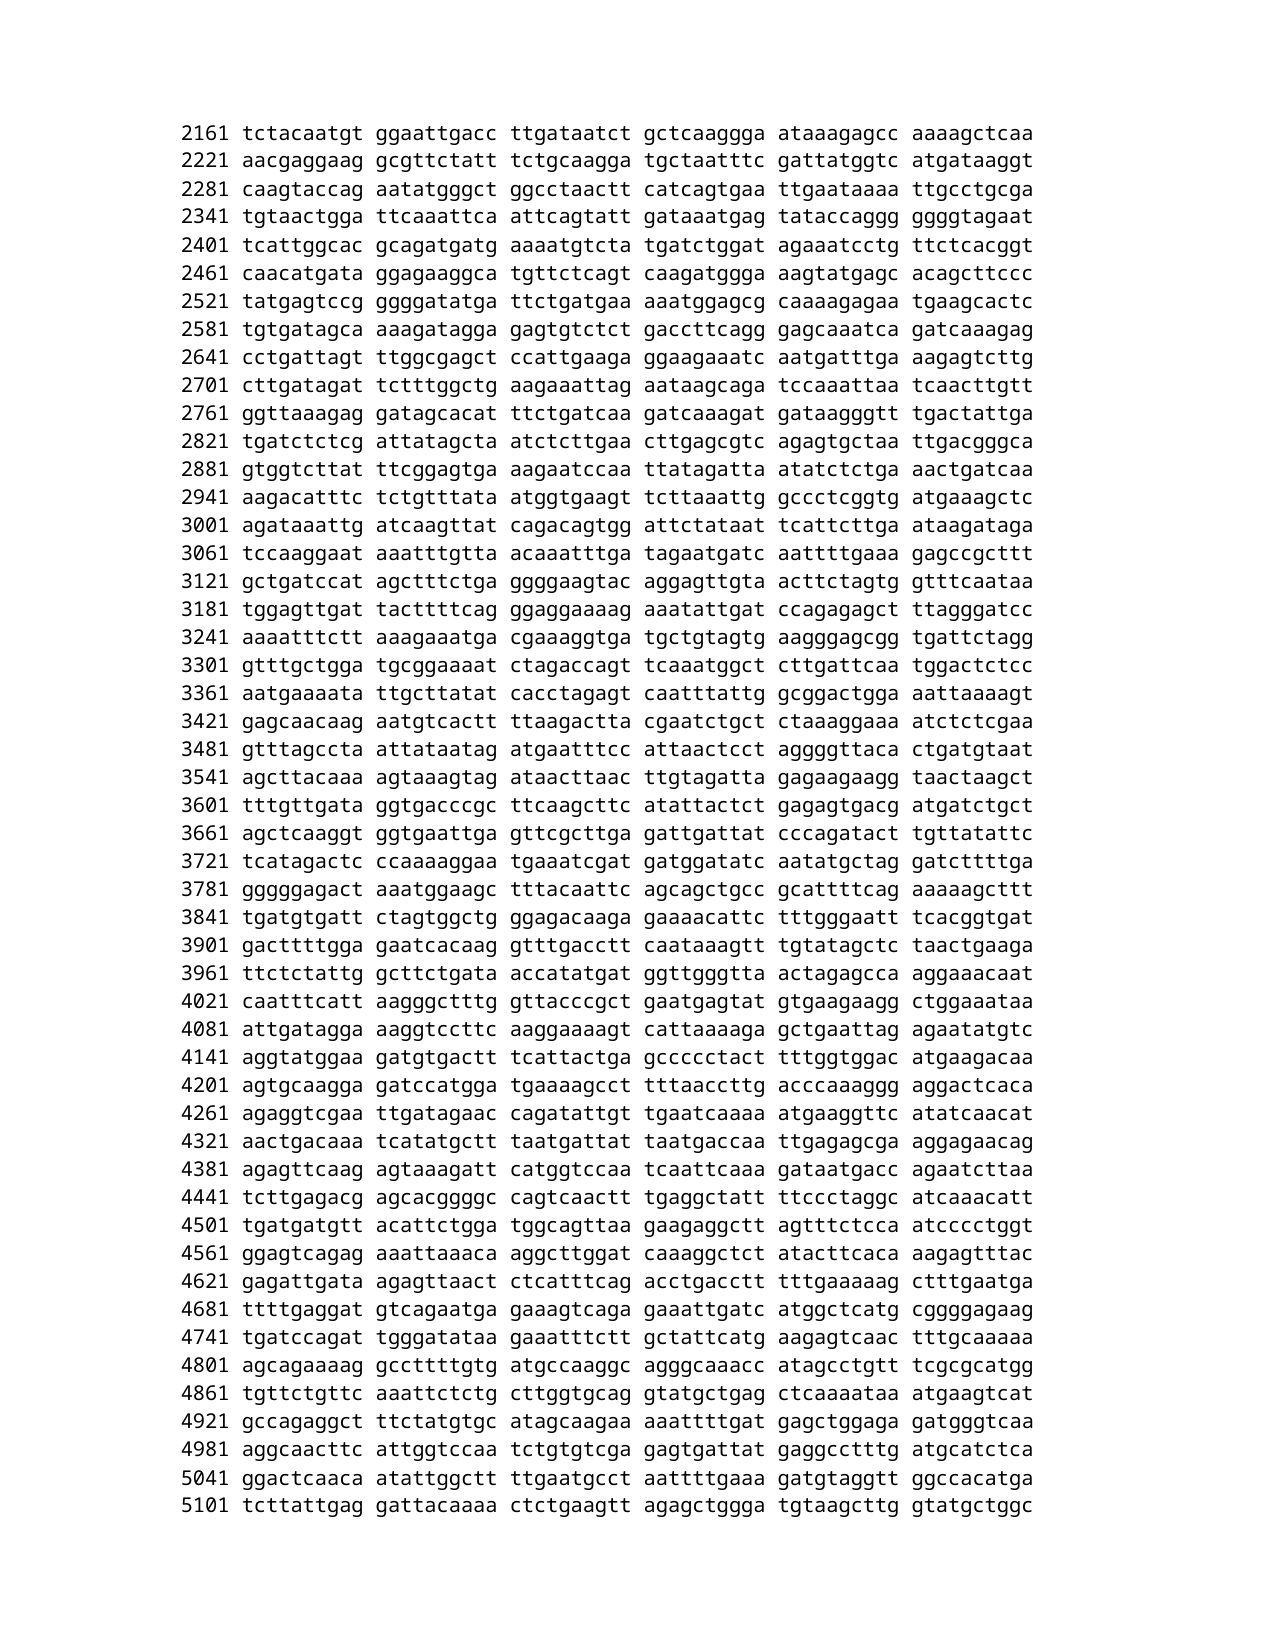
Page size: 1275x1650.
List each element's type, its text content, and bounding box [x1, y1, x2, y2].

text 2161 tctacaatgt ggaattgacc ttgataatct gctcaaggga ataaagagcc aaaagctcaa [118, 118, 1157, 146]
text 4201 agtgcaagga gatccatgga tgaaaagcct tttaaccttg acccaaaggg aggactcaca [118, 1071, 1157, 1099]
text 3241 aaaatttctt aaagaaatga cgaaaggtga tgctgtagtg aagggagcgg tgattctagg [118, 622, 1157, 651]
text 4921 gccagaggct ttctatgtgc atagcaagaa aaattttgat gagctggaga gatgggtcaa [118, 1407, 1157, 1435]
text 3361 aatgaaaata ttgcttatat cacctagagt caatttattg gcggactgga aattaaaagt [118, 678, 1157, 707]
text 2221 aacgaggaag gcgttctatt tctgcaagga tgctaatttc gattatggtc atgataaggt [118, 146, 1157, 174]
text 3181 tggagttgat tacttttcag ggaggaaaag aaatattgat ccagagagct ttagggatcc [118, 594, 1157, 622]
text 3901 gacttttgga gaatcacaag gtttgacctt caataaagtt tgtatagctc taactgaaga [118, 931, 1157, 959]
text 3721 tcatagactc ccaaaaggaa tgaaatcgat gatggatatc aatatgctag gatcttttga [118, 847, 1157, 875]
text 2281 caagtaccag aatatgggct ggcctaactt catcagtgaa ttgaataaaa ttgcctgcga [118, 174, 1157, 202]
text 4081 attgatagga aaggtccttc aaggaaaagt cattaaaaga gctgaattag agaatatgtc [118, 1015, 1157, 1043]
text 4801 agcagaaaag gccttttgtg atgccaaggc agggcaaacc atagcctgtt tcgcgcatgg [118, 1351, 1157, 1379]
text 2581 tgtgatagca aaagatagga gagtgtctct gaccttcagg gagcaaatca gatcaaagag [118, 314, 1157, 342]
text 2761 ggttaaagag gatagcacat ttctgatcaa gatcaaagat gataagggtt tgactattga [118, 398, 1157, 426]
text 4441 tcttgagacg agcacggggc cagtcaactt tgaggctatt ttccctaggc atcaaacatt [118, 1183, 1157, 1211]
text 4381 agagttcaag agtaaagatt catggtccaa tcaattcaaa gataatgacc agaatcttaa [118, 1155, 1157, 1183]
text 3781 gggggagact aaatggaagc tttacaattc agcagctgcc gcattttcag aaaaagcttt [118, 875, 1157, 903]
text 4561 ggagtcagag aaattaaaca aggcttggat caaaggctct atacttcaca aagagtttac [118, 1239, 1157, 1267]
text 4021 caatttcatt aagggctttg gttacccgct gaatgagtat gtgaagaagg ctggaaataa [118, 987, 1157, 1015]
text 3001 agataaattg atcaagttat cagacagtgg attctataat tcattcttga ataagataga [118, 510, 1157, 538]
text 4861 tgttctgttc aaattctctg cttggtgcag gtatgctgag ctcaaaataa atgaagtcat [118, 1379, 1157, 1407]
text 3541 agcttacaaa agtaaagtag ataacttaac ttgtagatta gagaagaagg taactaagct [118, 763, 1157, 791]
text 4141 aggtatggaa gatgtgactt tcattactga gccccctact tttggtggac atgaagacaa [118, 1043, 1157, 1071]
text 2941 aagacatttc tctgtttata atggtgaagt tcttaaattg gccctcggtg atgaaagctc [118, 482, 1157, 510]
text 2461 caacatgata ggagaaggca tgttctcagt caagatggga aagtatgagc acagcttccc [118, 258, 1157, 286]
text 3601 tttgttgata ggtgacccgc ttcaagcttc atattactct gagagtgacg atgatctgct [118, 791, 1157, 819]
text 2701 cttgatagat tctttggctg aagaaattag aataagcaga tccaaattaa tcaacttgtt [118, 370, 1157, 398]
text 3481 gtttagccta attataatag atgaatttcc attaactcct aggggttaca ctgatgtaat [118, 734, 1157, 763]
text 4741 tgatccagat tgggatataa gaaatttctt gctattcatg aagagtcaac tttgcaaaaa [118, 1323, 1157, 1351]
text 4321 aactgacaaa tcatatgctt taatgattat taatgaccaa ttgagagcga aggagaacag [118, 1127, 1157, 1155]
text 3661 agctcaaggt ggtgaattga gttcgcttga gattgattat cccagatact tgttatattc [118, 819, 1157, 847]
text 3841 tgatgtgatt ctagtggctg ggagacaaga gaaaacattc tttgggaatt tcacggtgat [118, 903, 1157, 931]
text 2401 tcattggcac gcagatgatg aaaatgtcta tgatctggat agaaatcctg ttctcacggt [118, 230, 1157, 258]
text 4621 gagattgata agagttaact ctcatttcag acctgacctt tttgaaaaag ctttgaatga [118, 1267, 1157, 1295]
text 4681 ttttgaggat gtcagaatga gaaagtcaga gaaattgatc atggctcatg cggggagaag [118, 1295, 1157, 1323]
text 4501 tgatgatgtt acattctgga tggcagttaa gaagaggctt agtttctcca atcccctggt [118, 1211, 1157, 1239]
text 3301 gtttgctgga tgcggaaaat ctagaccagt tcaaatggct cttgattcaa tggactctcc [118, 651, 1157, 678]
text 4981 aggcaacttc attggtccaa tctgtgtcga gagtgattat gaggcctttg atgcatctca [118, 1435, 1157, 1463]
text 2641 cctgattagt ttggcgagct ccattgaaga ggaagaaatc aatgatttga aagagtcttg [118, 342, 1157, 370]
text 5101 tcttattgag gattacaaaa ctctgaagtt agagctggga tgtaagcttg gtatgctggc [118, 1491, 1157, 1519]
text 3121 gctgatccat agctttctga ggggaagtac aggagttgta acttctagtg gtttcaataa [118, 566, 1157, 594]
text 2521 tatgagtccg ggggatatga ttctgatgaa aaatggagcg caaaagagaa tgaagcactc [118, 286, 1157, 314]
text 2821 tgatctctcg attatagcta atctcttgaa cttgagcgtc agagtgctaa ttgacgggca [118, 426, 1157, 454]
text 2341 tgtaactgga ttcaaattca attcagtatt gataaatgag tataccaggg ggggtagaat [118, 202, 1157, 230]
text 5041 ggactcaaca atattggctt ttgaatgcct aattttgaaa gatgtaggtt ggccacatga [118, 1463, 1157, 1491]
text 3421 gagcaacaag aatgtcactt ttaagactta cgaatctgct ctaaaggaaa atctctcgaa [118, 707, 1157, 734]
text 3061 tccaaggaat aaatttgtta acaaatttga tagaatgatc aattttgaaa gagccgcttt [118, 538, 1157, 566]
text 2881 gtggtcttat ttcggagtga aagaatccaa ttatagatta atatctctga aactgatcaa [118, 454, 1157, 482]
text 4261 agaggtcgaa ttgatagaac cagatattgt tgaatcaaaa atgaaggttc atatcaacat [118, 1099, 1157, 1127]
text 3961 ttctctattg gcttctgata accatatgat ggttgggtta actagagcca aggaaacaat [118, 959, 1157, 987]
